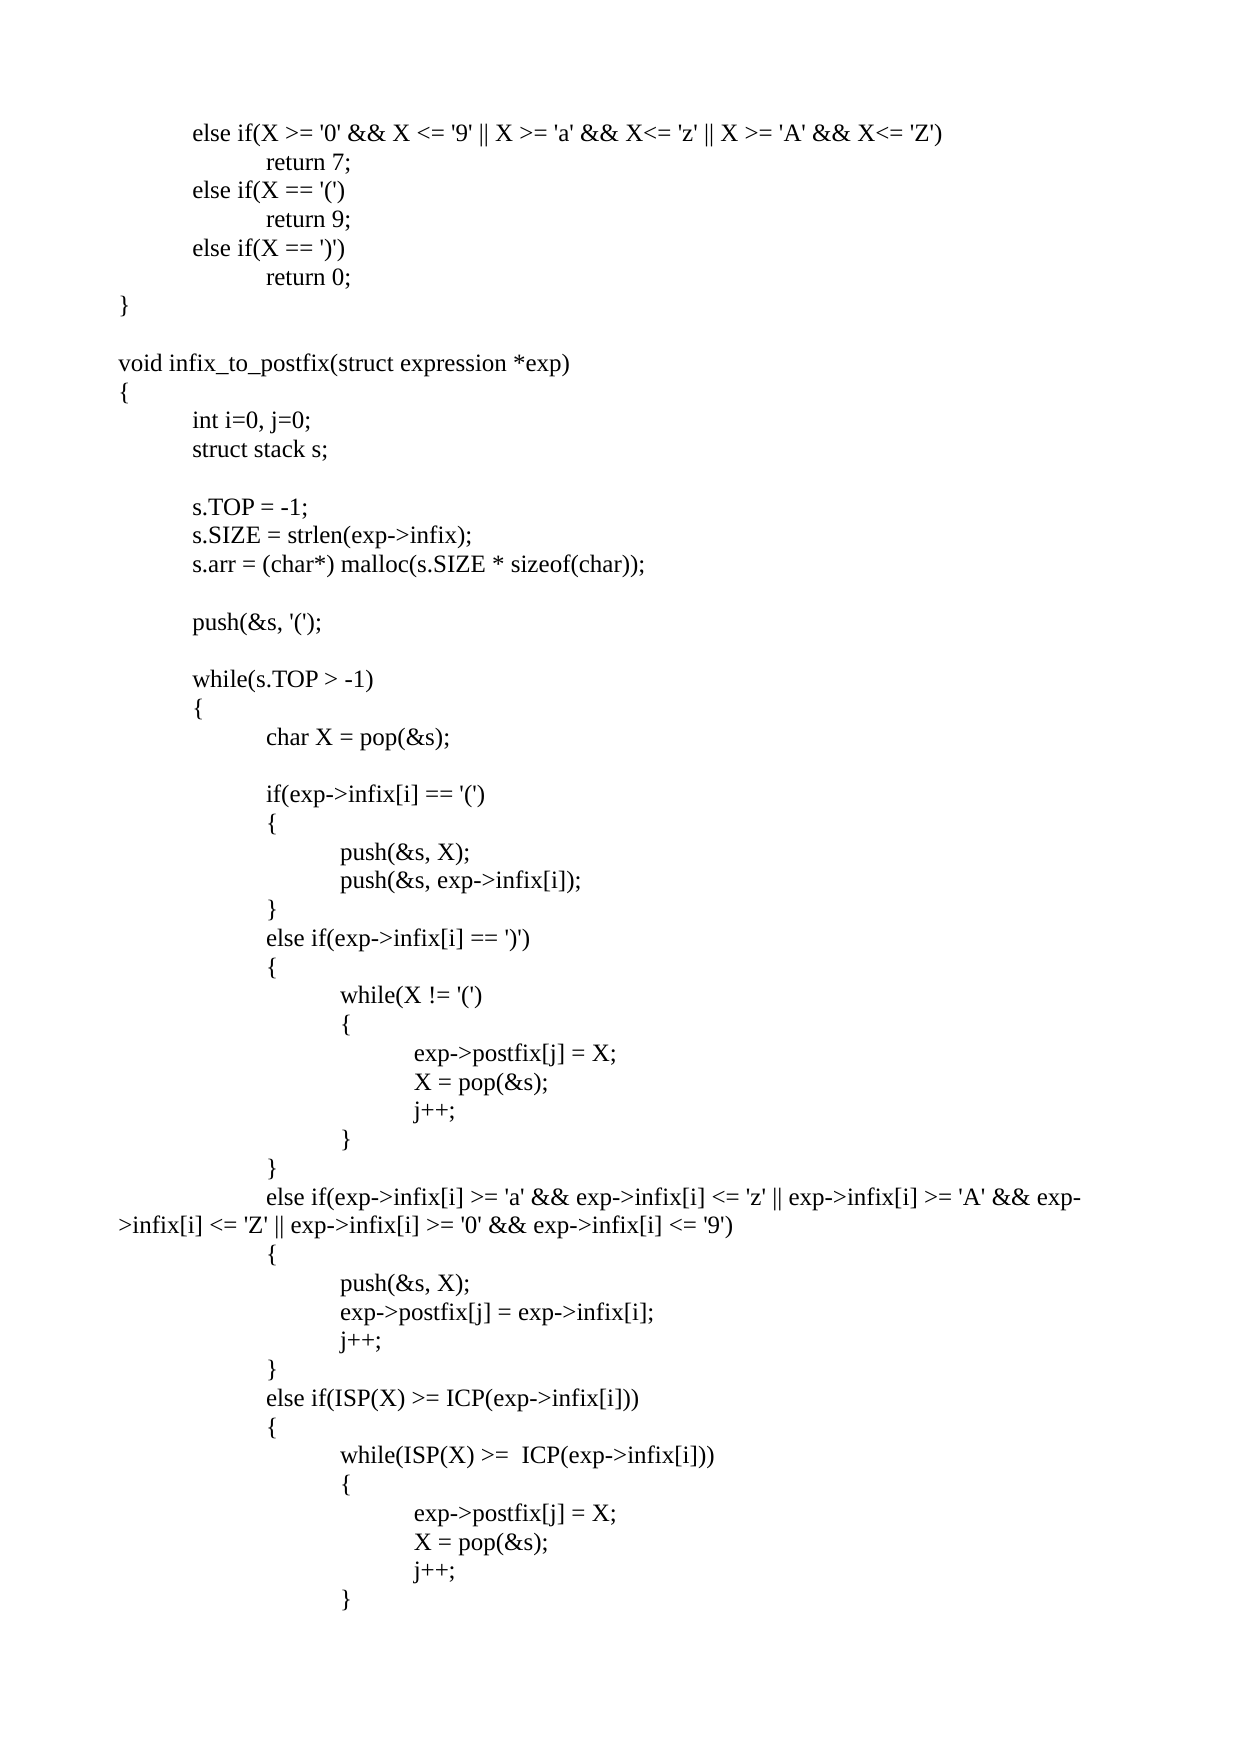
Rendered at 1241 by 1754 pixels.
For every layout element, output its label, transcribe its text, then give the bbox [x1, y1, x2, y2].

text else if(exp->infix[i] == ')') [118, 923, 1122, 952]
text } [118, 1124, 1122, 1153]
text while(X != '(') [118, 981, 1122, 1009]
text return 7; [118, 147, 1122, 176]
text j++; [118, 1096, 1122, 1124]
text X = pop(&s); [118, 1527, 1122, 1556]
text s.arr = (char*) malloc(s.SIZE * sizeof(char)); [118, 549, 1122, 578]
text { [118, 1469, 1122, 1498]
text if(exp->infix[i] == '(') [118, 779, 1122, 808]
text push(&s, X); [118, 1268, 1122, 1297]
text push(&s, X); [118, 837, 1122, 866]
text void infix_to_postfix(struct expression *exp) [118, 348, 1122, 377]
text while(ISP(X) >= ICP(exp->infix[i])) [118, 1441, 1122, 1469]
text exp->postfix[j] = X; [118, 1038, 1122, 1067]
text { [118, 1412, 1122, 1441]
text s.SIZE = strlen(exp->infix); [118, 521, 1122, 549]
text { [118, 952, 1122, 981]
text X = pop(&s); [118, 1067, 1122, 1096]
text push(&s, '('); [118, 607, 1122, 636]
text while(s.TOP > -1) [118, 664, 1122, 693]
text } [118, 894, 1122, 923]
text } [118, 1153, 1122, 1182]
text { [118, 693, 1122, 722]
text else if(exp->infix[i] >= 'a' && exp->infix[i] <= 'z' || exp->infix[i] >= 'A' && exp->infix[i] <= 'Z' || exp->infix[i] >= '0' && exp->infix[i] <= '9') [118, 1182, 1122, 1239]
text j++; [118, 1326, 1122, 1354]
text } [118, 1584, 1122, 1613]
text else if(X == '(') [118, 176, 1122, 204]
text return 0; [118, 262, 1122, 291]
text } [118, 291, 1122, 319]
text return 9; [118, 204, 1122, 233]
text exp->postfix[j] = exp->infix[i]; [118, 1297, 1122, 1326]
text else if(ISP(X) >= ICP(exp->infix[i])) [118, 1383, 1122, 1412]
text { [118, 808, 1122, 837]
text else if(X >= '0' && X <= '9' || X >= 'a' && X<= 'z' || X >= 'A' && X<= 'Z') [118, 118, 1122, 147]
text s.TOP = -1; [118, 492, 1122, 521]
text int i=0, j=0; [118, 406, 1122, 434]
text { [118, 1239, 1122, 1268]
text struct stack s; [118, 434, 1122, 463]
text { [118, 1009, 1122, 1038]
text } [118, 1354, 1122, 1383]
text { [118, 377, 1122, 406]
text exp->postfix[j] = X; [118, 1498, 1122, 1527]
text push(&s, exp->infix[i]); [118, 866, 1122, 894]
text else if(X == ')') [118, 233, 1122, 262]
text j++; [118, 1556, 1122, 1584]
text char X = pop(&s); [118, 722, 1122, 751]
